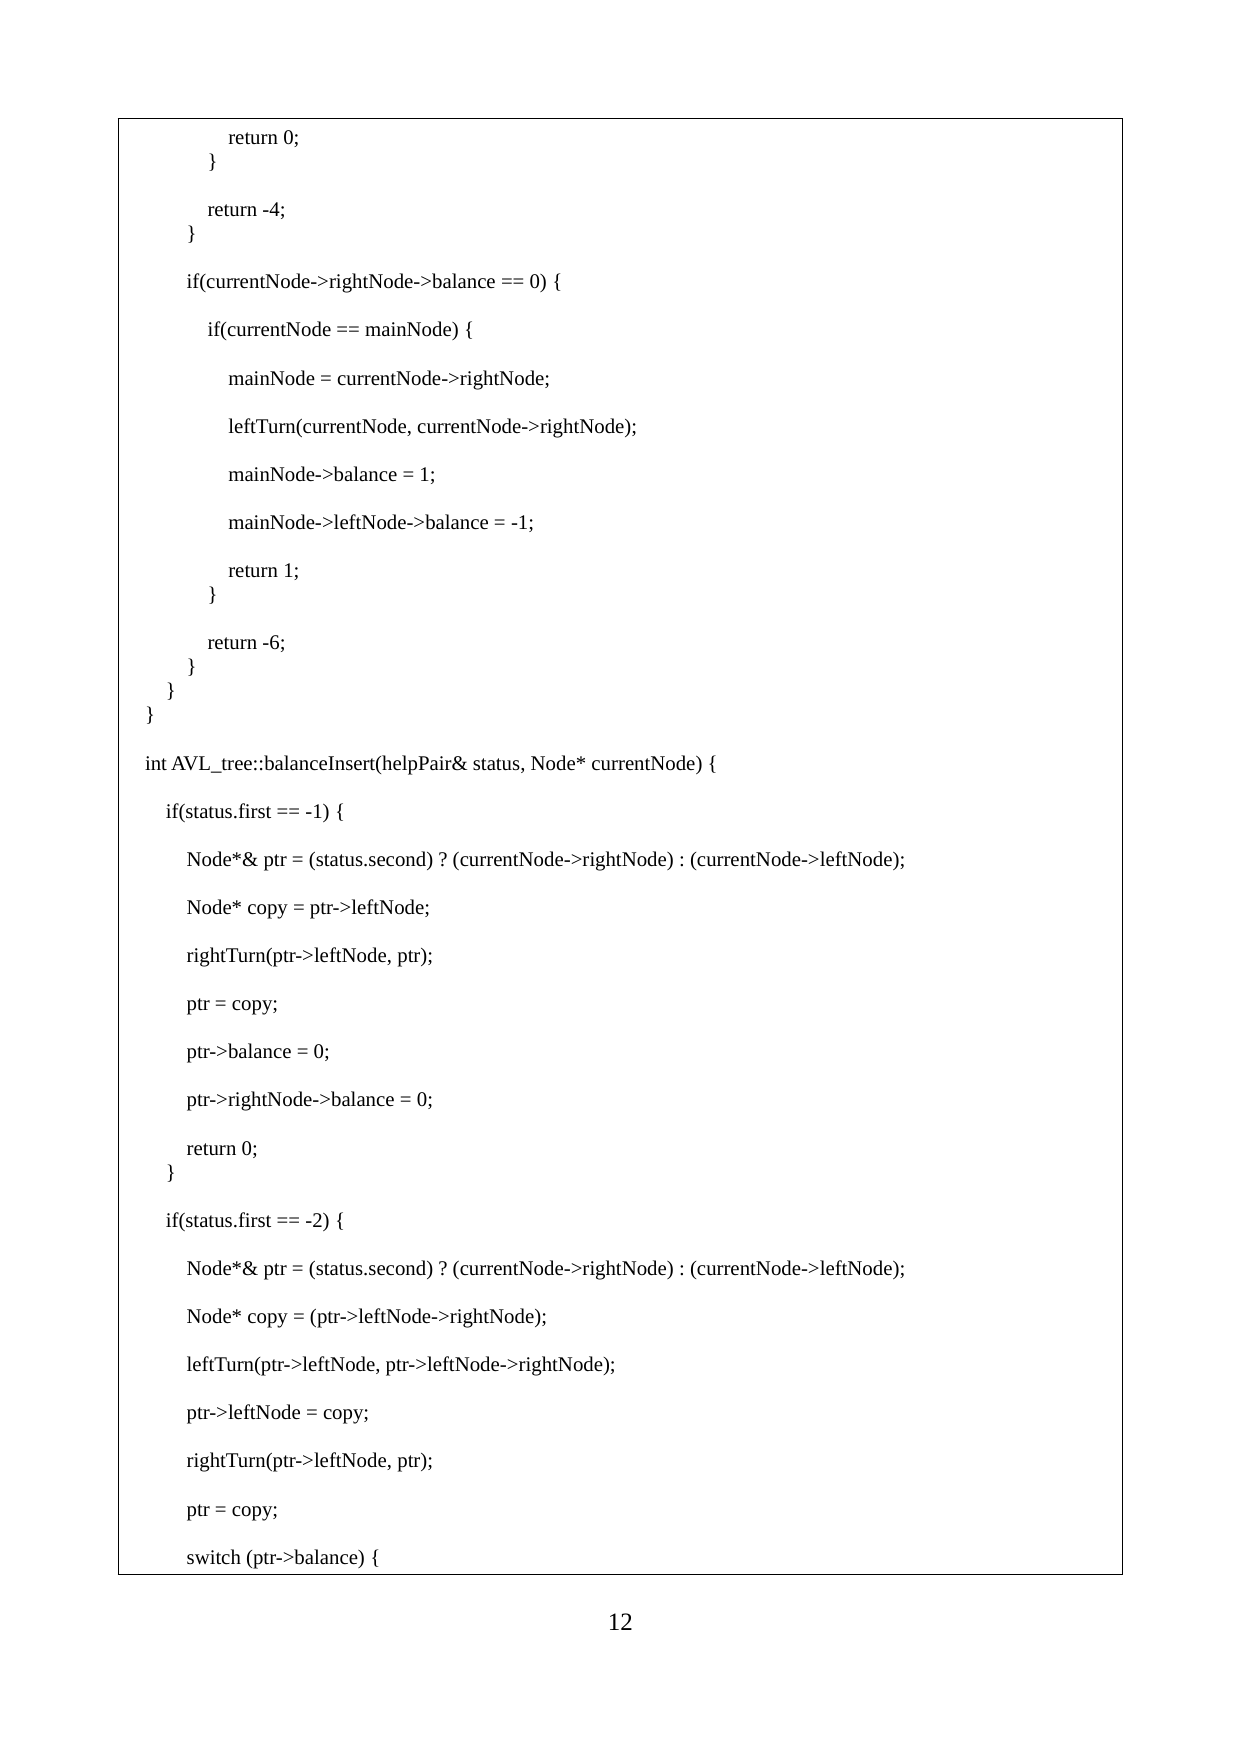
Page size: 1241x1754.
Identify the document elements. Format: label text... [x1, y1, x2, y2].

table_header return 0; } return -4; } if(currentNode->rightNode->balance == 0) { if(currentNode == mainNode) { mainNode = currentNode->rightNode; leftTurn(currentNode, currentNode->rightNode); mainNode->balance = 1; mainNode->leftNode->balance = -1; return 1; } return -6; } } } int AVL_tree::balanceInsert(helpPair& status, Node* currentNode) { if(status.first == -1) { Node*& ptr = (status.second) ? (currentNode->rightNode) : (currentNode->leftNode); Node* copy = ptr->leftNode; rightTurn(ptr->leftNode, ptr); ptr = copy; ptr->balance = 0; ptr->rightNode->balance = 0; return 0; } if(status.first == -2) { Node*& ptr = (status.second) ? (currentNode->rightNode) : (currentNode->leftNode); Node* copy = (ptr->leftNode->rightNode); leftTurn(ptr->leftNode, ptr->leftNode->rightNode); ptr->leftNode = copy; rightTurn(ptr->leftNode, ptr); ptr = copy; switch (ptr->balance) { [119, 119, 1122, 1574]
